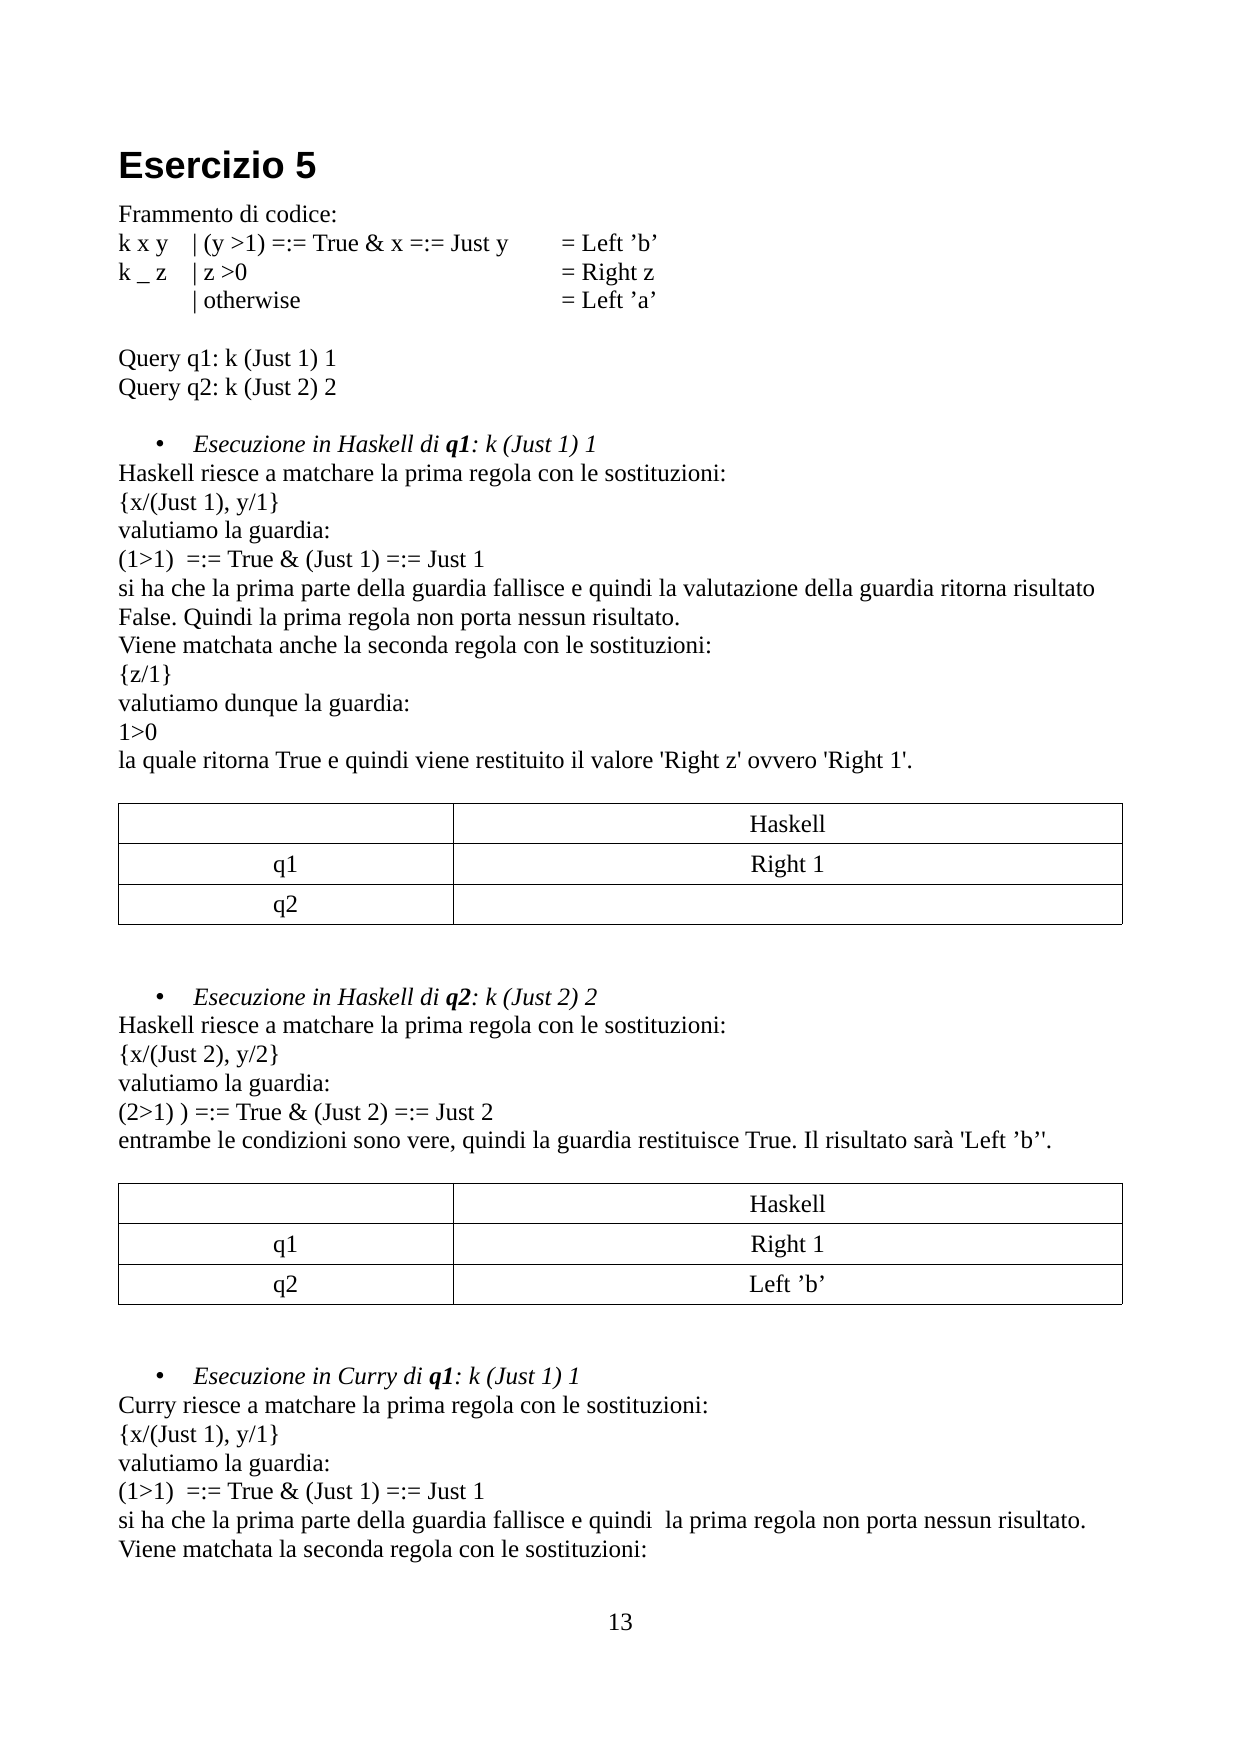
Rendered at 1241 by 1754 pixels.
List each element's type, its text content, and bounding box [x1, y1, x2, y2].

text {x/(Just 2), y/2} [118, 1039, 1122, 1068]
text (2>1) ) =:= True & (Just 2) =:= Just 2 [118, 1097, 1122, 1125]
list Esecuzione in Haskell di q1: k (Just 1) 1 [156, 429, 1122, 458]
text Haskell riesce a matchare la prima regola con le sostituzioni: [118, 1010, 1122, 1039]
table_cell q2 [119, 885, 453, 924]
text k _ z | z >0 = Right z [118, 257, 1122, 286]
table_cell Right 1 [454, 1224, 1122, 1263]
text valutiamo la guardia: [118, 1068, 1122, 1097]
table_header [119, 804, 453, 843]
subtitle Esercizio 5 [118, 143, 1122, 187]
text Viene matchata anche la seconda regola con le sostituzioni: [118, 631, 1122, 659]
text {x/(Just 1), y/1} [118, 487, 1122, 516]
text entrambe le condizioni sono vere, quindi la guardia restituisce True. Il risultato sarà 'Left ’b’'. [118, 1125, 1122, 1154]
text Query q1: k (Just 1) 1 [118, 343, 1122, 372]
text valutiamo dunque la guardia: [118, 688, 1122, 717]
text Query q2: k (Just 2) 2 [118, 372, 1122, 401]
text valutiamo la guardia: [118, 1448, 1122, 1476]
table_header Haskell [454, 804, 1122, 843]
text 1>0 [118, 717, 1122, 746]
list Esecuzione in Curry di q1: k (Just 1) 1 [156, 1361, 1122, 1390]
text Curry riesce a matchare la prima regola con le sostituzioni: [118, 1390, 1122, 1419]
table_header Haskell [454, 1184, 1122, 1223]
list Esecuzione in Haskell di q2: k (Just 2) 2 [156, 982, 1122, 1010]
text k x y | (y >1) =:= True & x =:= Just y = Left ’b’ [118, 228, 1122, 257]
text | otherwise = Left ’a’ [118, 286, 1122, 314]
table_cell q2 [119, 1265, 453, 1304]
table_cell q1 [119, 844, 453, 884]
text si ha che la prima parte della guardia fallisce e quindi la valutazione della guardia ritorna risultato False. Quindi la prima regola non porta nessun risultato. [118, 573, 1122, 631]
text {x/(Just 1), y/1} [118, 1419, 1122, 1448]
text la quale ritorna True e quindi viene restituito il valore 'Right z' ovvero 'Right 1'. [118, 746, 1122, 774]
table_header [119, 1184, 453, 1223]
table_cell Right 1 [454, 844, 1122, 884]
text Frammento di codice: [118, 199, 1122, 228]
text {z/1} [118, 659, 1122, 688]
text (1>1) =:= True & (Just 1) =:= Just 1 [118, 544, 1122, 573]
text Haskell riesce a matchare la prima regola con le sostituzioni: [118, 458, 1122, 487]
table_cell [454, 885, 1122, 924]
text (1>1) =:= True & (Just 1) =:= Just 1 [118, 1476, 1122, 1505]
text Viene matchata la seconda regola con le sostituzioni: [118, 1534, 1122, 1563]
table_cell Left ’b’ [454, 1265, 1122, 1304]
text valutiamo la guardia: [118, 516, 1122, 544]
text si ha che la prima parte della guardia fallisce e quindi la prima regola non porta nessun risultato. [118, 1505, 1122, 1534]
table_cell q1 [119, 1224, 453, 1263]
